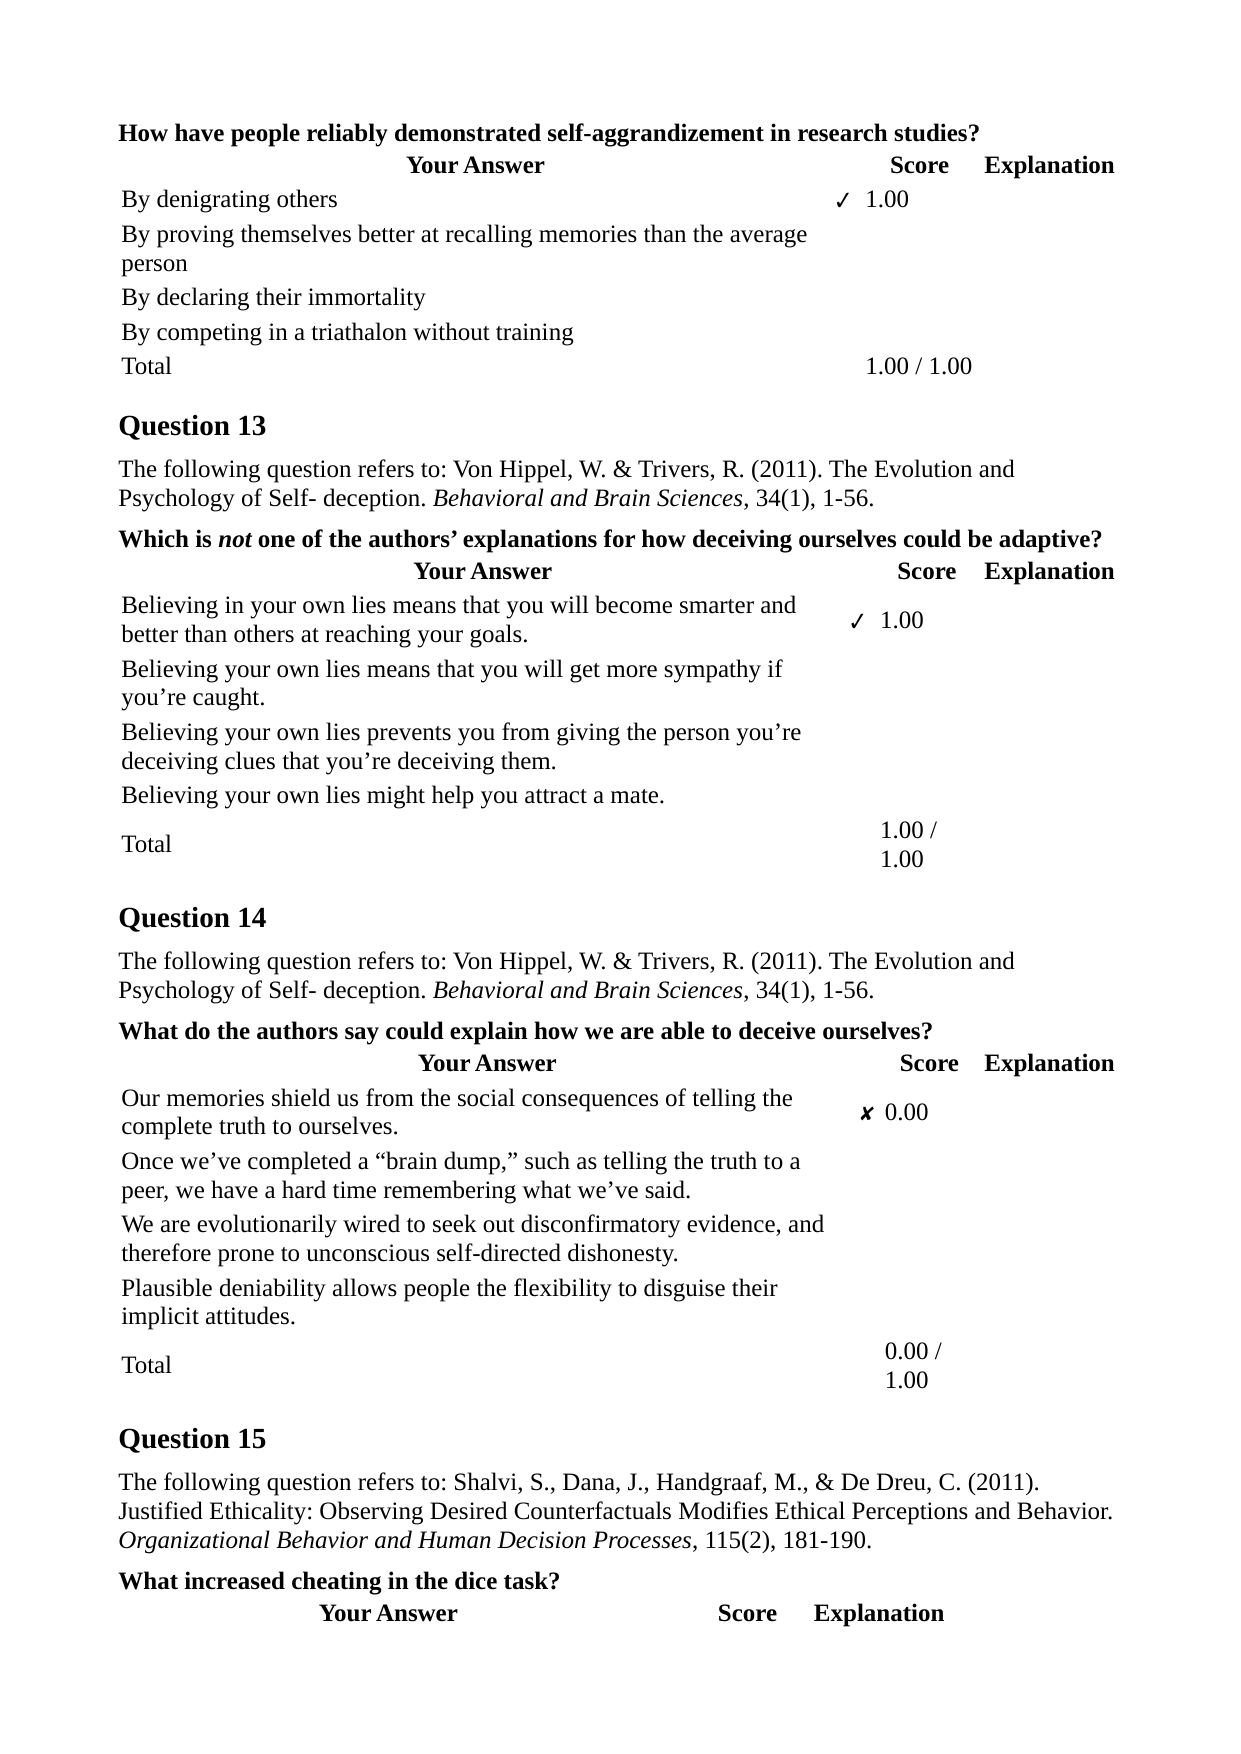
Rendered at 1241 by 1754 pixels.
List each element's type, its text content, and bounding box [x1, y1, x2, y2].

table_cell [856, 1270, 882, 1333]
table_cell 1.00 [877, 588, 977, 651]
table_cell [847, 812, 877, 875]
table_header Your Answer [118, 147, 832, 181]
table_cell [833, 349, 862, 383]
text The following question refers to: Von Hippel, W. & Trivers, R. (2011). The Evolution and Psychology of Self- deception. Behavioral and Brain Sciences, 34(1), 1-56. [118, 454, 1122, 512]
table_cell Believing your own lies prevents you from giving the person you’re deceiving clues that you’re deceiving them. [118, 714, 847, 777]
table_cell [833, 216, 862, 279]
table_header [833, 147, 862, 181]
table_cell [856, 1206, 882, 1270]
table_cell [862, 279, 977, 314]
table_cell [977, 1080, 1122, 1143]
table_cell [862, 216, 977, 279]
subtitle Question 15 [118, 1421, 1122, 1455]
table_cell [882, 1270, 977, 1333]
table_cell ✔ [847, 588, 877, 651]
table_header Score [877, 553, 977, 587]
text What increased cheating in the dice task? [118, 1566, 1122, 1595]
table_header Score [862, 147, 977, 181]
table_cell [977, 588, 1122, 651]
table_header Your Answer [118, 1595, 658, 1629]
table_cell Total [118, 812, 847, 875]
table_cell [977, 1143, 1122, 1206]
table_cell [977, 314, 1122, 348]
table_cell [847, 714, 877, 777]
table_header Your Answer [118, 553, 847, 587]
subtitle Question 13 [118, 408, 1122, 442]
subtitle Question 14 [118, 900, 1122, 934]
table_cell [977, 812, 1122, 875]
table_cell By proving themselves better at recalling memories than the average person [118, 216, 832, 279]
table_cell [877, 651, 977, 714]
text The following question refers to: Von Hippel, W. & Trivers, R. (2011). The Evolution and Psychology of Self- deception. Behavioral and Brain Sciences, 34(1), 1-56. [118, 946, 1122, 1004]
table_header Score [688, 1595, 806, 1629]
table_cell [977, 216, 1122, 279]
table_cell By declaring their immortality [118, 279, 832, 314]
table_header Explanation [977, 147, 1122, 181]
table_cell By denigrating others [118, 181, 832, 216]
table_cell [977, 349, 1122, 383]
table_cell 1.00 / 1.00 [862, 349, 977, 383]
table_cell [977, 181, 1122, 216]
table_header Explanation [977, 1045, 1122, 1080]
table_cell 0.00 / 1.00 [882, 1333, 977, 1396]
table_cell Believing in your own lies means that you will become smarter and better than others at reaching your goals. [118, 588, 847, 651]
table_cell [833, 279, 862, 314]
table_cell [977, 1333, 1122, 1396]
table_cell 0.00 [882, 1080, 977, 1143]
table_header Your Answer [118, 1045, 856, 1080]
table_cell ✔ [833, 181, 862, 216]
table_cell [877, 778, 977, 812]
table_cell [977, 651, 1122, 714]
table_cell 1.00 [862, 181, 977, 216]
table_header [856, 1045, 882, 1080]
table_cell [977, 778, 1122, 812]
text The following question refers to: Shalvi, S., Dana, J., Handgraaf, M., & De Dreu, C. (2011). Justified Ethicality: Observing Desired Counterfactuals Modifies Ethical Perceptions and Behavior. Organizational Behavior and Human Decision Processes, 115(2), 181-190. [118, 1467, 1122, 1554]
text How have people reliably demonstrated self-aggrandizement in research studies? [118, 118, 1122, 147]
table_cell [977, 1270, 1122, 1333]
table_cell Plausible deniability allows people the flexibility to disguise their implicit attitudes. [118, 1270, 856, 1333]
table_cell [877, 714, 977, 777]
table_cell Believing your own lies means that you will get more sympathy if you’re caught. [118, 651, 847, 714]
text Which is not one of the authors’ explanations for how deceiving ourselves could be adaptive? [118, 524, 1122, 553]
table_cell [856, 1143, 882, 1206]
table_cell Our memories shield us from the social consequences of telling the complete truth to ourselves. [118, 1080, 856, 1143]
table_cell Believing your own lies might help you attract a mate. [118, 778, 847, 812]
table_cell [977, 279, 1122, 314]
table_cell We are evolutionarily wired to seek out disconfirmatory evidence, and therefore prone to unconscious self-directed dishonesty. [118, 1206, 856, 1270]
table_cell Total [118, 1333, 856, 1396]
table_header Explanation [806, 1595, 952, 1629]
table_cell [977, 714, 1122, 777]
table_cell [862, 314, 977, 348]
table_cell [847, 651, 877, 714]
table_cell [882, 1143, 977, 1206]
table_header Score [882, 1045, 977, 1080]
table_header Explanation [977, 553, 1122, 587]
text What do the authors say could explain how we are able to deceive ourselves? [118, 1016, 1122, 1045]
table_cell [856, 1333, 882, 1396]
table_header [659, 1595, 688, 1629]
table_cell [833, 314, 862, 348]
table_cell [977, 1206, 1122, 1270]
table_cell [847, 778, 877, 812]
table_cell ✘ [856, 1080, 882, 1143]
table_cell Total [118, 349, 832, 383]
table_cell [882, 1206, 977, 1270]
table_cell Once we’ve completed a “brain dump,” such as telling the truth to a peer, we have a hard time remembering what we’ve said. [118, 1143, 856, 1206]
table_cell By competing in a triathalon without training [118, 314, 832, 348]
table_header [847, 553, 877, 587]
table_cell 1.00 / 1.00 [877, 812, 977, 875]
